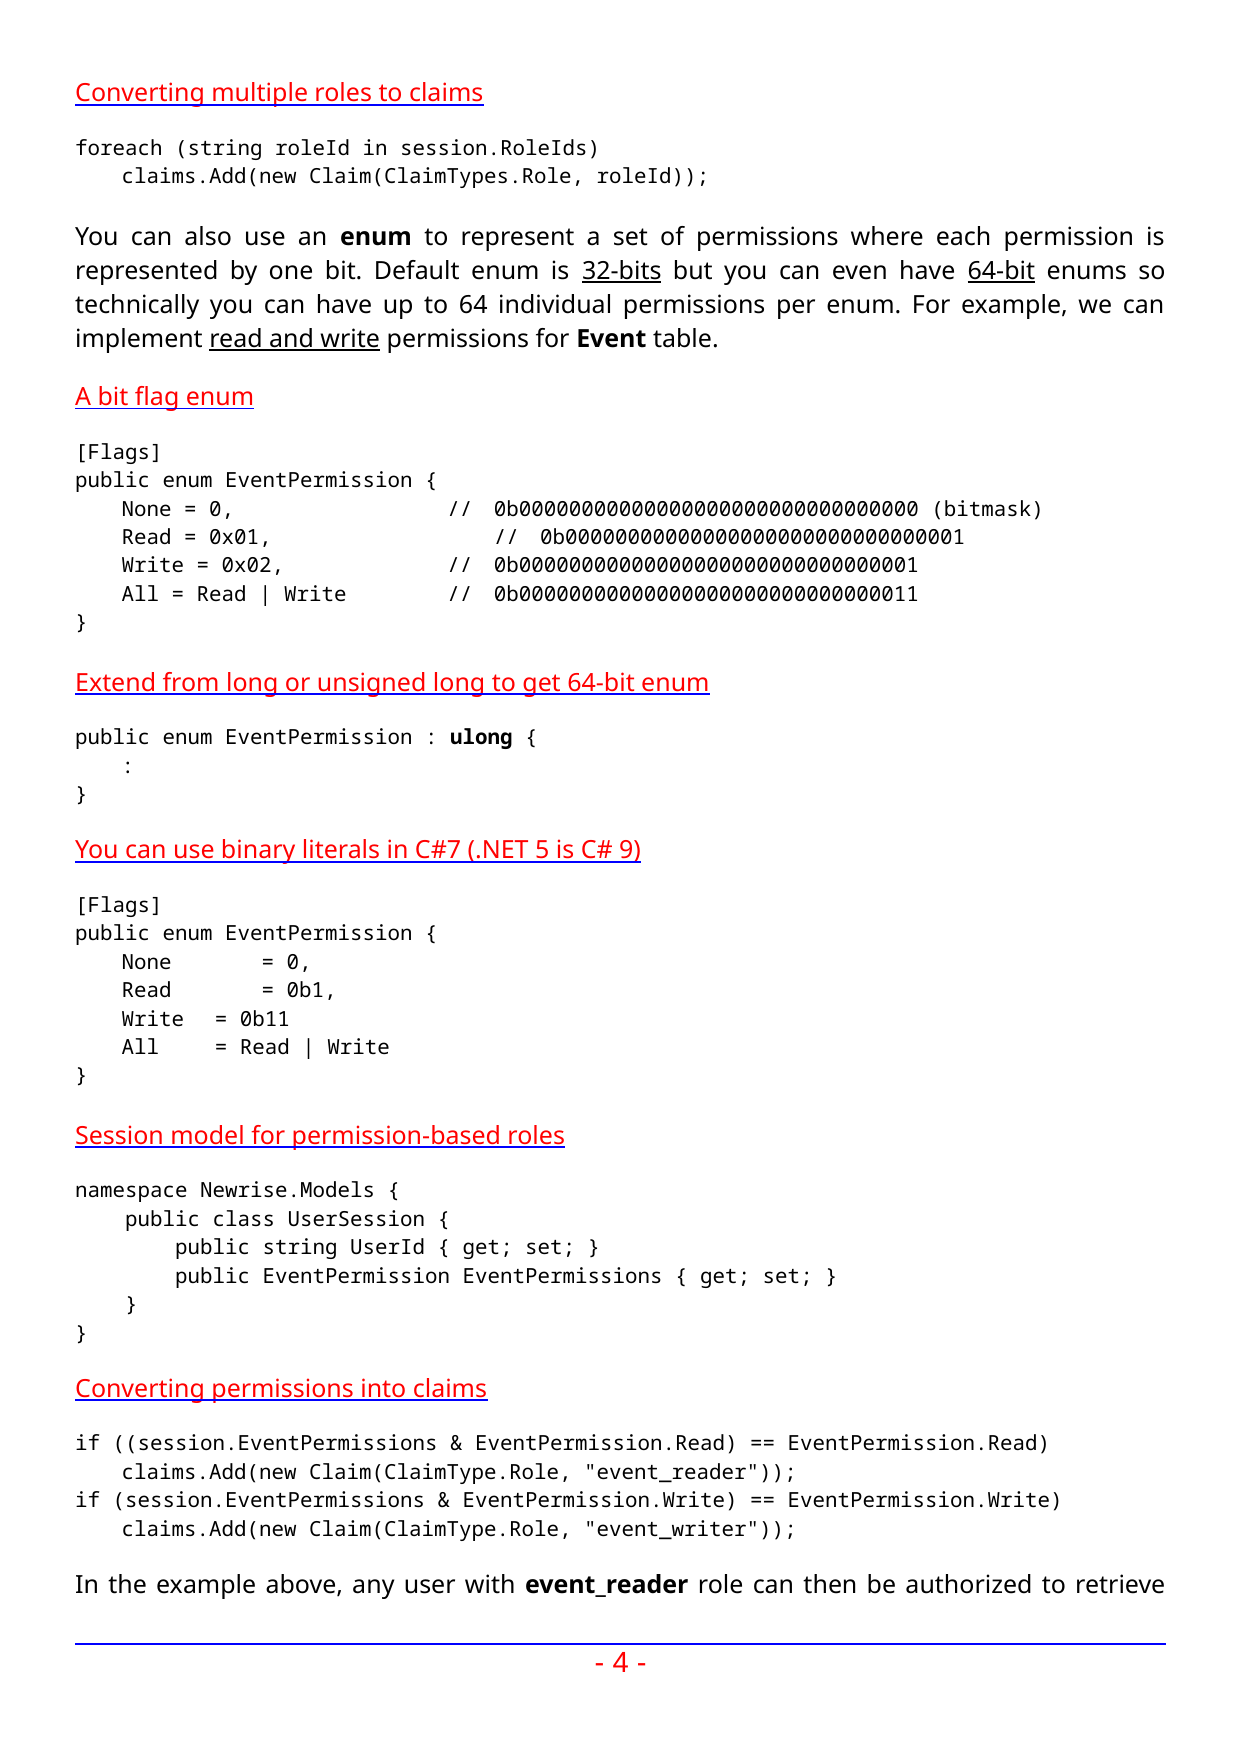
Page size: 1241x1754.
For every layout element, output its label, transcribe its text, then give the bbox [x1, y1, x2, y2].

text } [75, 1318, 1166, 1346]
text You can also use an enum to represent a set of permissions where each permission is represented by one bit. Default enum is 32-bits but you can even have 64-bit enums so technically you can have up to 64 individual permissions per enum. For example, we can implement read and write permissions for Event table. [75, 218, 1166, 355]
text namespace Newrise.Models { [75, 1176, 1166, 1204]
text claims.Add(new Claim(ClaimTypes.Role, roleId)); [75, 162, 1166, 190]
text } [75, 1289, 1166, 1318]
text claims.Add(new Claim(ClaimType.Role, "event_writer")); [75, 1514, 1166, 1542]
text Write = 0b11 [75, 1004, 1166, 1032]
text Read = 0b1, [75, 975, 1166, 1004]
text claims.Add(new Claim(ClaimType.Role, "event_reader")); [75, 1457, 1166, 1485]
text foreach (string roleId in session.RoleIds) [75, 133, 1166, 162]
text public enum EventPermission { [75, 465, 1166, 494]
text [Flags] [75, 437, 1166, 465]
text [Flags] [75, 890, 1166, 918]
text } [75, 779, 1166, 808]
text Converting permissions into claims [75, 1370, 1166, 1404]
text public EventPermission EventPermissions { get; set; } [75, 1261, 1166, 1289]
text You can use binary literals in C#7 (.NET 5 is C# 9) [75, 832, 1166, 866]
text Converting multiple roles to claims [75, 75, 1166, 109]
text if (session.EventPermissions & EventPermission.Write) == EventPermission.Write) [75, 1485, 1166, 1514]
text } [75, 607, 1166, 636]
text Read = 0x01, // 0b00000000000000000000000000000001 [75, 522, 1166, 551]
text public class UserSession { [75, 1204, 1166, 1232]
text public string UserId { get; set; } [75, 1232, 1166, 1261]
text } [75, 1061, 1166, 1089]
text All = Read | Write // 0b00000000000000000000000000000011 [75, 579, 1166, 607]
text public enum EventPermission : ulong { [75, 722, 1166, 751]
text Extend from long or unsigned long to get 64-bit enum [75, 664, 1166, 698]
text Write = 0x02, // 0b00000000000000000000000000000001 [75, 551, 1166, 579]
text None = 0, // 0b00000000000000000000000000000000 (bitmask) [75, 494, 1166, 522]
text All = Read | Write [75, 1032, 1166, 1061]
text public enum EventPermission { [75, 918, 1166, 947]
text : [75, 751, 1166, 779]
text A bit flag enum [75, 379, 1166, 413]
text In the example above, any user with event_reader role can then be authorized to retrieve [75, 1566, 1166, 1600]
text None = 0, [75, 947, 1166, 975]
text Session model for permission-based roles [75, 1117, 1166, 1152]
text if ((session.EventPermissions & EventPermission.Read) == EventPermission.Read) [75, 1428, 1166, 1457]
